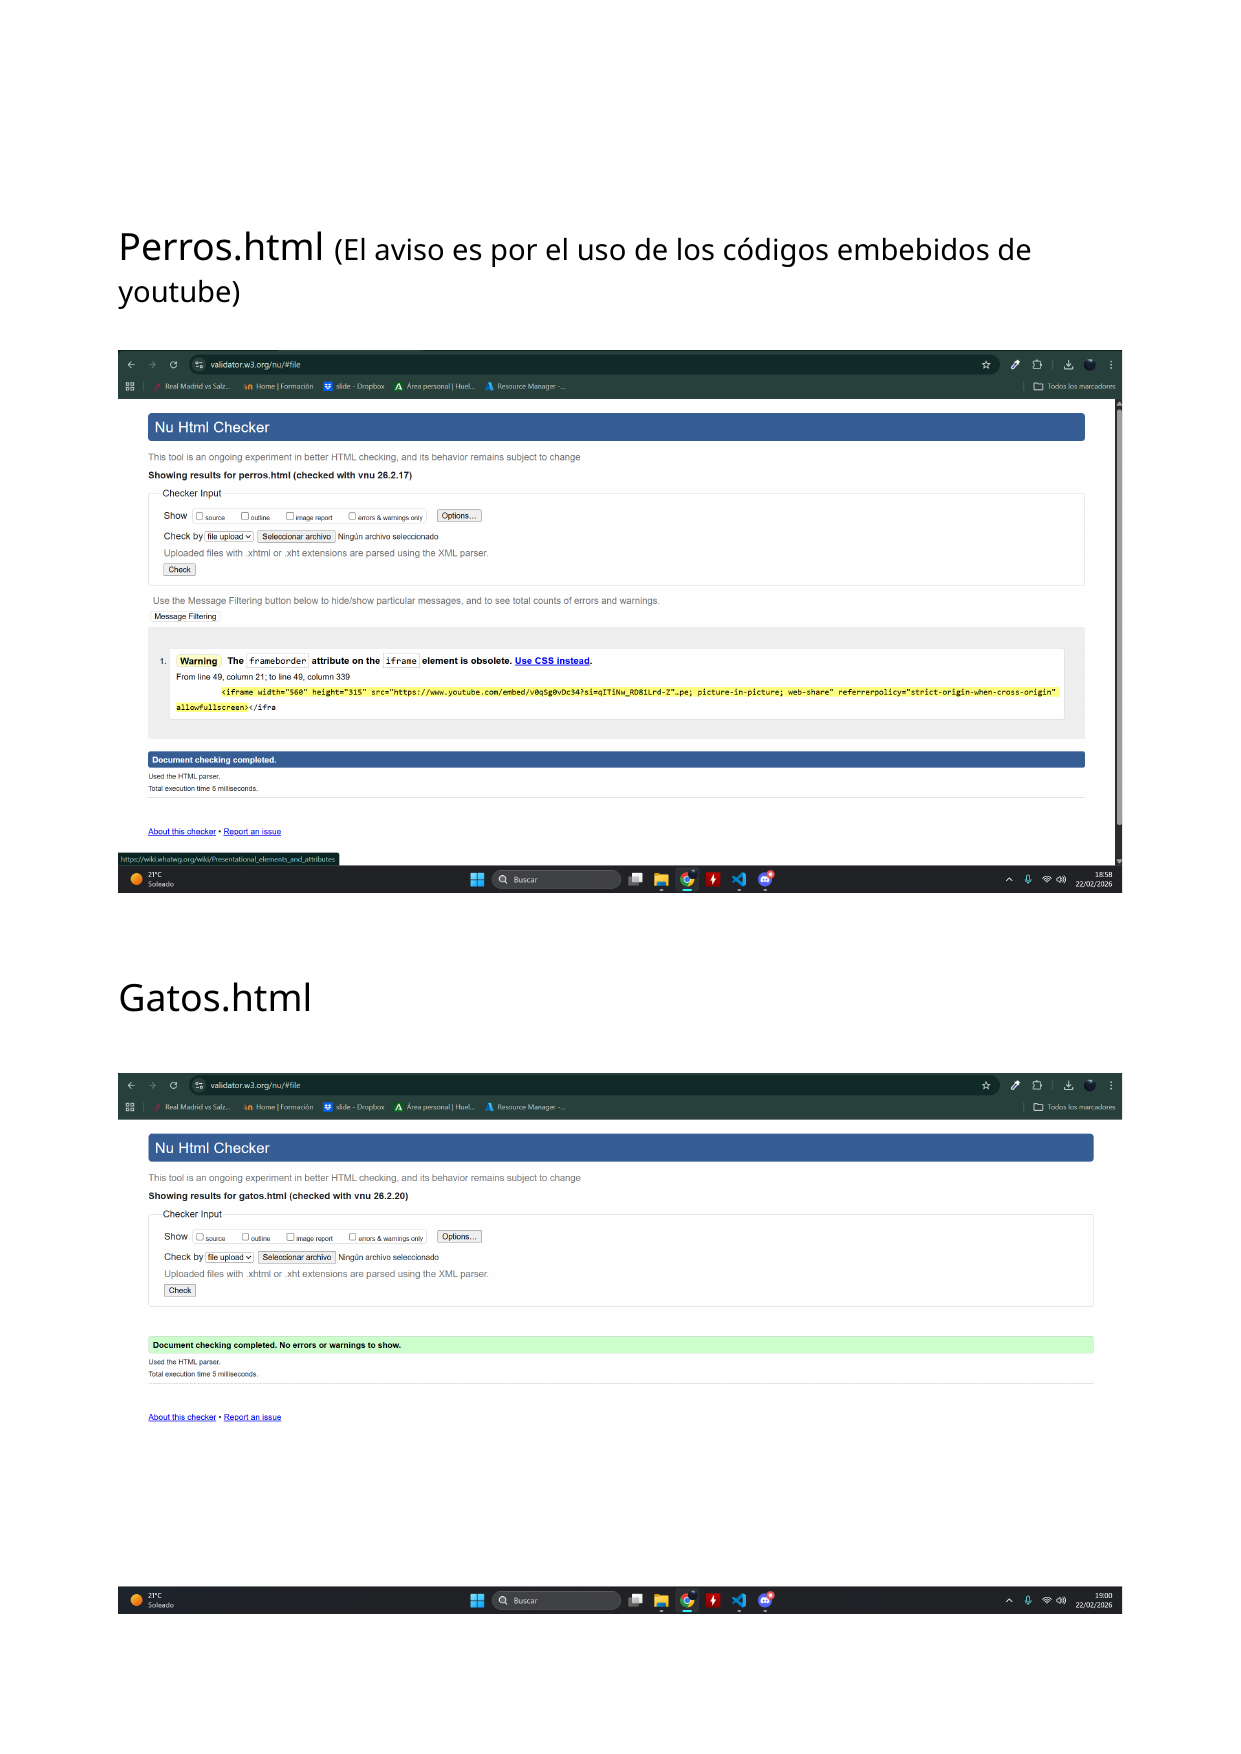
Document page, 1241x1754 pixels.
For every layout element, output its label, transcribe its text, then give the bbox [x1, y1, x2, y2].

picture [118, 350, 1123, 893]
text Gatos.html [118, 972, 1122, 1023]
picture [118, 1073, 1123, 1614]
text Perros.html (El aviso es por el uso de los códigos embebidos de youtube) [118, 220, 1122, 311]
